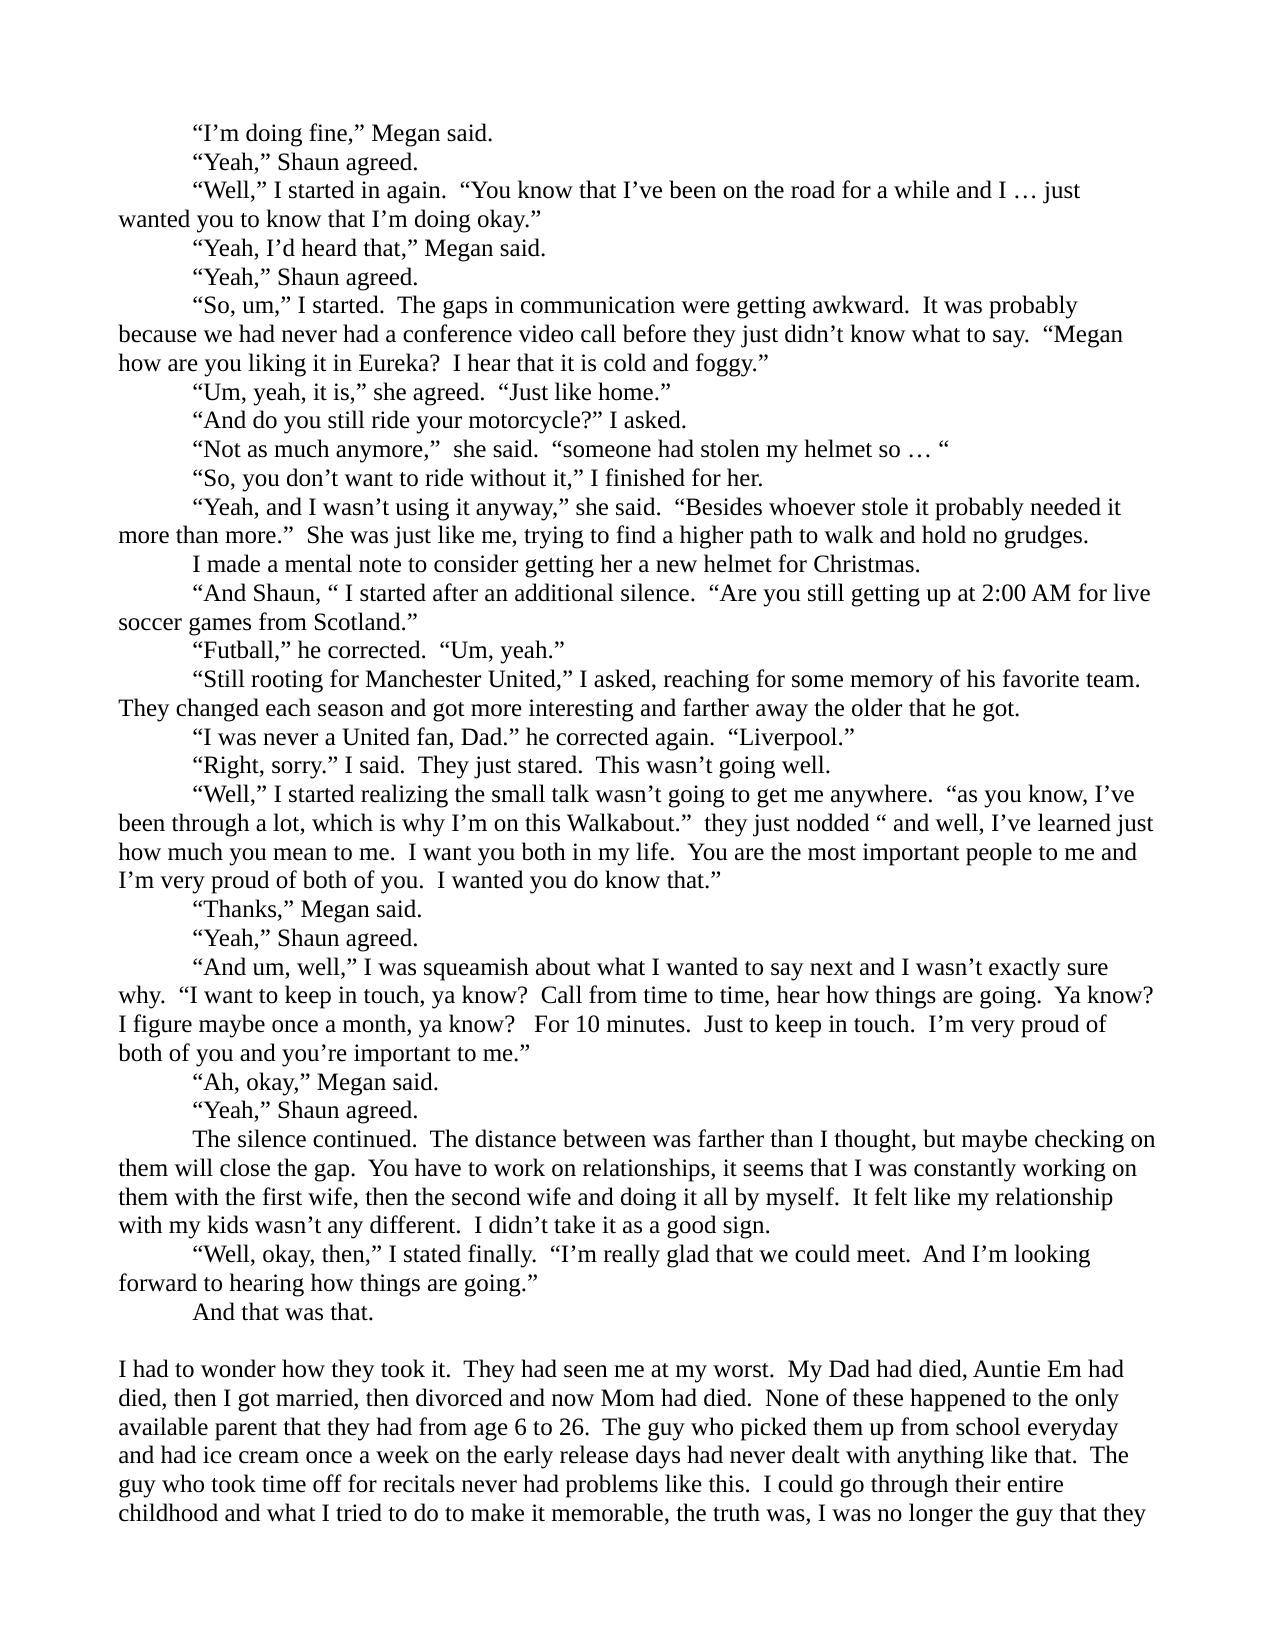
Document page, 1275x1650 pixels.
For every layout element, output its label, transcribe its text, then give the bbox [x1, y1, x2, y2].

text “And do you still ride your motorcycle?” I asked. [118, 406, 1157, 434]
text “I was never a United fan, Dad.” he corrected again. “Liverpool.” [118, 722, 1157, 751]
text “Not as much anymore,” she said. “someone had stolen my helmet so … “ [118, 434, 1157, 463]
text I had to wonder how they took it. They had seen me at my worst. My Dad had died, Auntie Em had died, then I got married, then divorced and now Mom had died. None of these happened to the only available parent that they had from age 6 to 26. The guy who picked them up from school everyday and had ice cream once a week on the early release days had never dealt with anything like that. The guy who took time off for recitals never had problems like this. I could go through their entire childhood and what I tried to do to make it memorable, the truth was, I was no longer the guy that they [118, 1354, 1157, 1527]
text “Futball,” he corrected. “Um, yeah.” [118, 636, 1157, 664]
text “Ah, okay,” Megan said. [118, 1067, 1157, 1096]
text “Yeah,” Shaun agreed. [118, 923, 1157, 952]
text And that was that. [118, 1297, 1157, 1326]
text “So, um,” I started. The gaps in communication were getting awkward. It was probably because we had never had a conference video call before they just didn’t know what to say. “Megan how are you liking it in Eureka? I hear that it is cold and foggy.” [118, 291, 1157, 377]
text “I’m doing fine,” Megan said. “Yeah,” Shaun agreed. [118, 118, 1157, 176]
text The silence continued. The distance between was farther than I thought, but maybe checking on them will close the gap. You have to work on relationships, it seems that I was constantly working on them with the first wife, then the second wife and doing it all by myself. It felt like my relationship with my kids wasn’t any different. I didn’t take it as a good sign. [118, 1124, 1157, 1239]
text “Well,” I started in again. “You know that I’ve been on the road for a while and I … just wanted you to know that I’m doing okay.” [118, 176, 1157, 233]
text “And um, well,” I was squeamish about what I wanted to say next and I wasn’t exactly sure why. “I want to keep in touch, ya know? Call from time to time, hear how things are going. Ya know? I figure maybe once a month, ya know? For 10 minutes. Just to keep in touch. I’m very proud of both of you and you’re important to me.” [118, 952, 1157, 1067]
text “Well,” I started realizing the small talk wasn’t going to get me anywhere. “as you know, I’ve been through a lot, which is why I’m on this Walkabout.” they just nodded “ and well, I’ve learned just how much you mean to me. I want you both in my life. You are the most important people to me and I’m very proud of both of you. I wanted you do know that.” [118, 779, 1157, 894]
text “Yeah, I’d heard that,” Megan said. [118, 233, 1157, 262]
text “Yeah,” Shaun agreed. [118, 262, 1157, 291]
text I made a mental note to consider getting her a new helmet for Christmas. [118, 549, 1157, 578]
text “Um, yeah, it is,” she agreed. “Just like home.” [118, 377, 1157, 406]
text “Right, sorry.” I said. They just stared. This wasn’t going well. [118, 751, 1157, 779]
text “Yeah,” Shaun agreed. [118, 1096, 1157, 1124]
text “Well, okay, then,” I stated finally. “I’m really glad that we could meet. And I’m looking forward to hearing how things are going.” [118, 1239, 1157, 1297]
text “Yeah, and I wasn’t using it anyway,” she said. “Besides whoever stole it probably needed it more than more.” She was just like me, trying to find a higher path to walk and hold no grudges. [118, 492, 1157, 549]
text “And Shaun, “ I started after an additional silence. “Are you still getting up at 2:00 AM for live soccer games from Scotland.” [118, 578, 1157, 636]
text “Thanks,” Megan said. [118, 894, 1157, 923]
text “So, you don’t want to ride without it,” I finished for her. [118, 463, 1157, 492]
text “Still rooting for Manchester United,” I asked, reaching for some memory of his favorite team. They changed each season and got more interesting and farther away the older that he got. [118, 664, 1157, 722]
